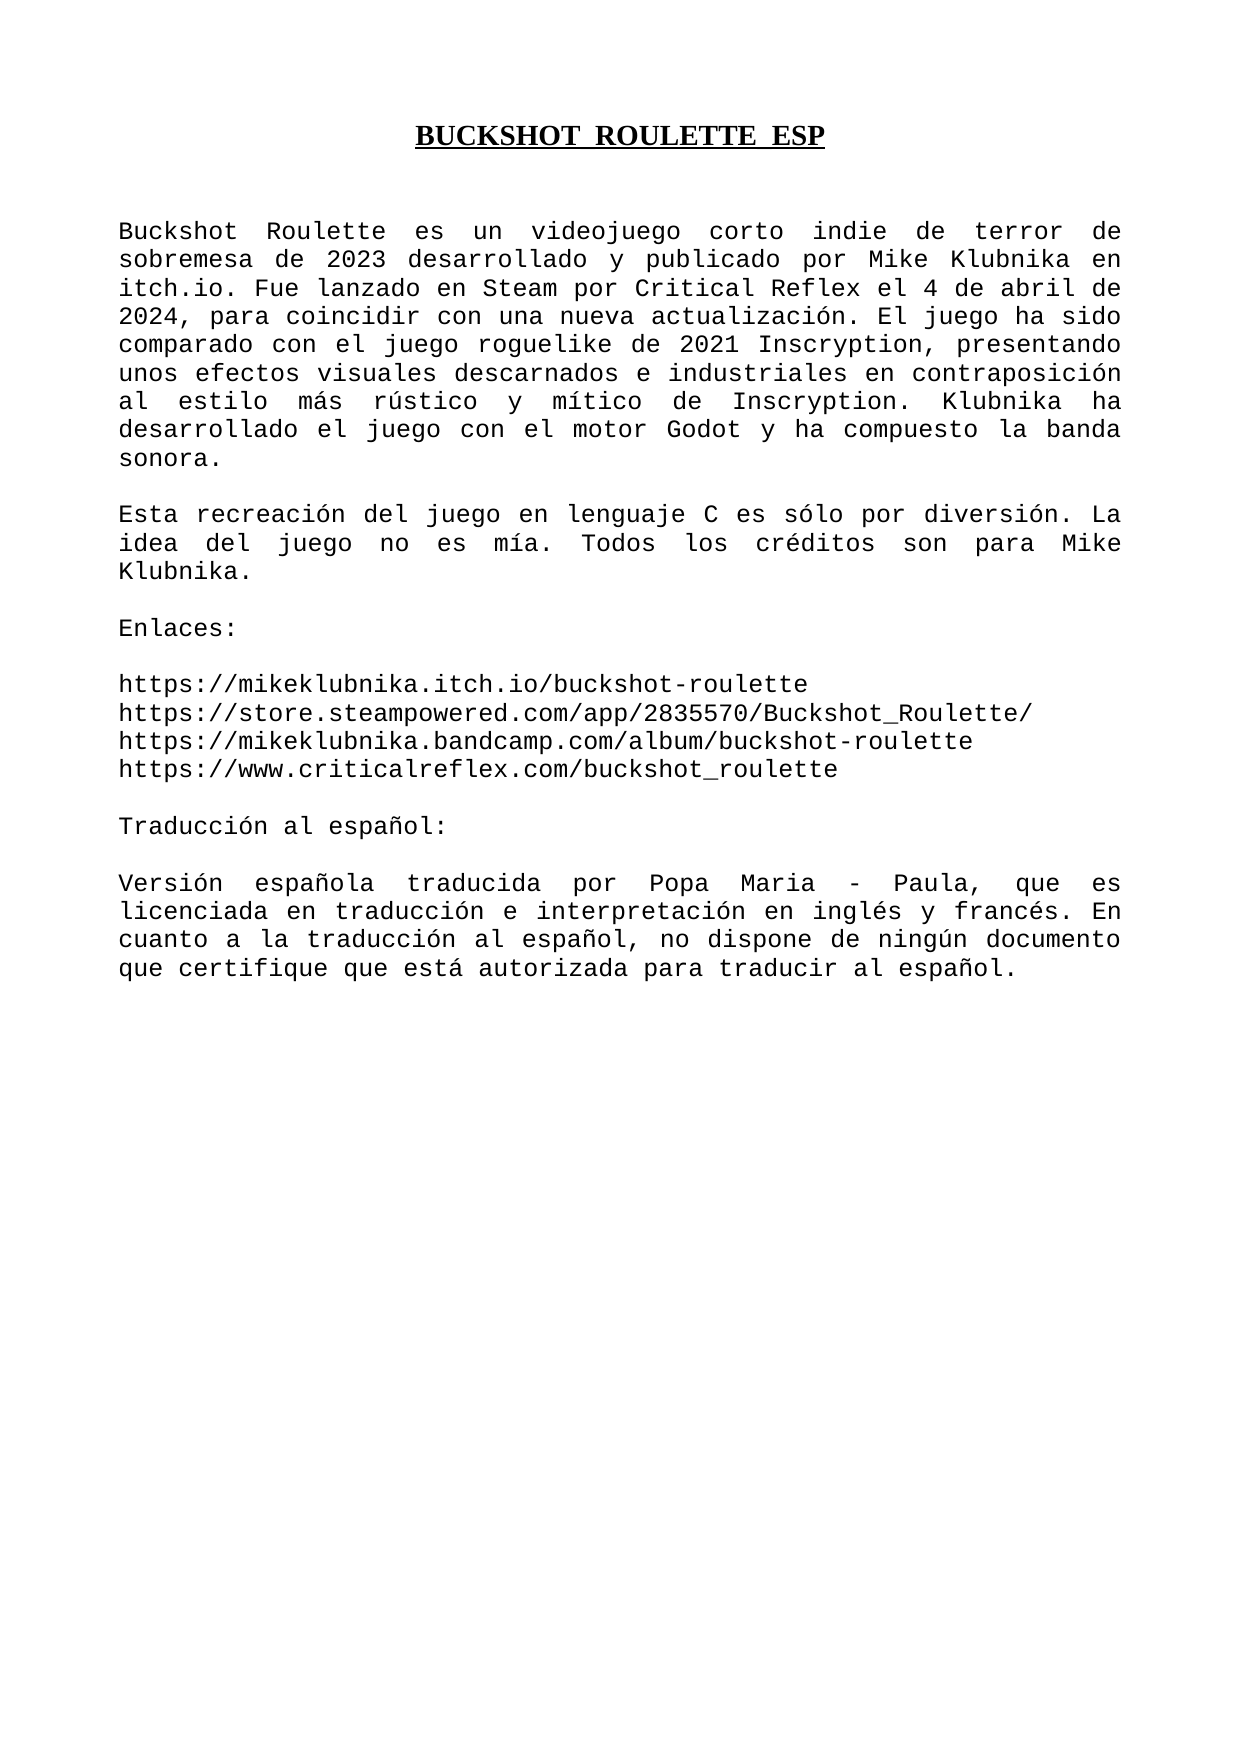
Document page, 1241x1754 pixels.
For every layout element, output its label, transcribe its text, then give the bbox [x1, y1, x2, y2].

text Versión española traducida por Popa Maria - Paula, que es licenciada en traducción e interpretación en inglés y francés. En cuanto a la traducción al español, no dispone de ningún documento que certifique que está autorizada para traducir al español. [118, 870, 1122, 984]
text Traducción al español: [118, 814, 1122, 842]
text https://store.steampowered.com/app/2835570/Buckshot_Roulette/ [118, 700, 1122, 729]
text Esta recreación del juego en lenguaje C es sólo por diversión. La idea del juego no es mía. Todos los créditos son para Mike Klubnika. [118, 502, 1122, 587]
text Enlaces: [118, 615, 1122, 644]
text https://mikeklubnika.itch.io/buckshot-roulette [118, 672, 1122, 700]
text https://www.criticalreflex.com/buckshot_roulette [118, 757, 1122, 785]
text Buckshot Roulette es un videojuego corto indie de terror de sobremesa de 2023 desarrollado y publicado por Mike Klubnika en itch.io. Fue lanzado en Steam por Critical Reflex el 4 de abril de 2024, para coincidir con una nueva actualización. El juego ha sido comparado con el juego roguelike de 2021 Inscryption, presentando unos efectos visuales descarnados e industriales en contraposición al estilo más rústico y mítico de Inscryption. Klubnika ha desarrollado el juego con el motor Godot y ha compuesto la banda sonora. [118, 219, 1122, 474]
text https://mikeklubnika.bandcamp.com/album/buckshot-roulette [118, 729, 1122, 757]
text BUCKSHOT_ROULETTE_ESP [118, 118, 1122, 152]
